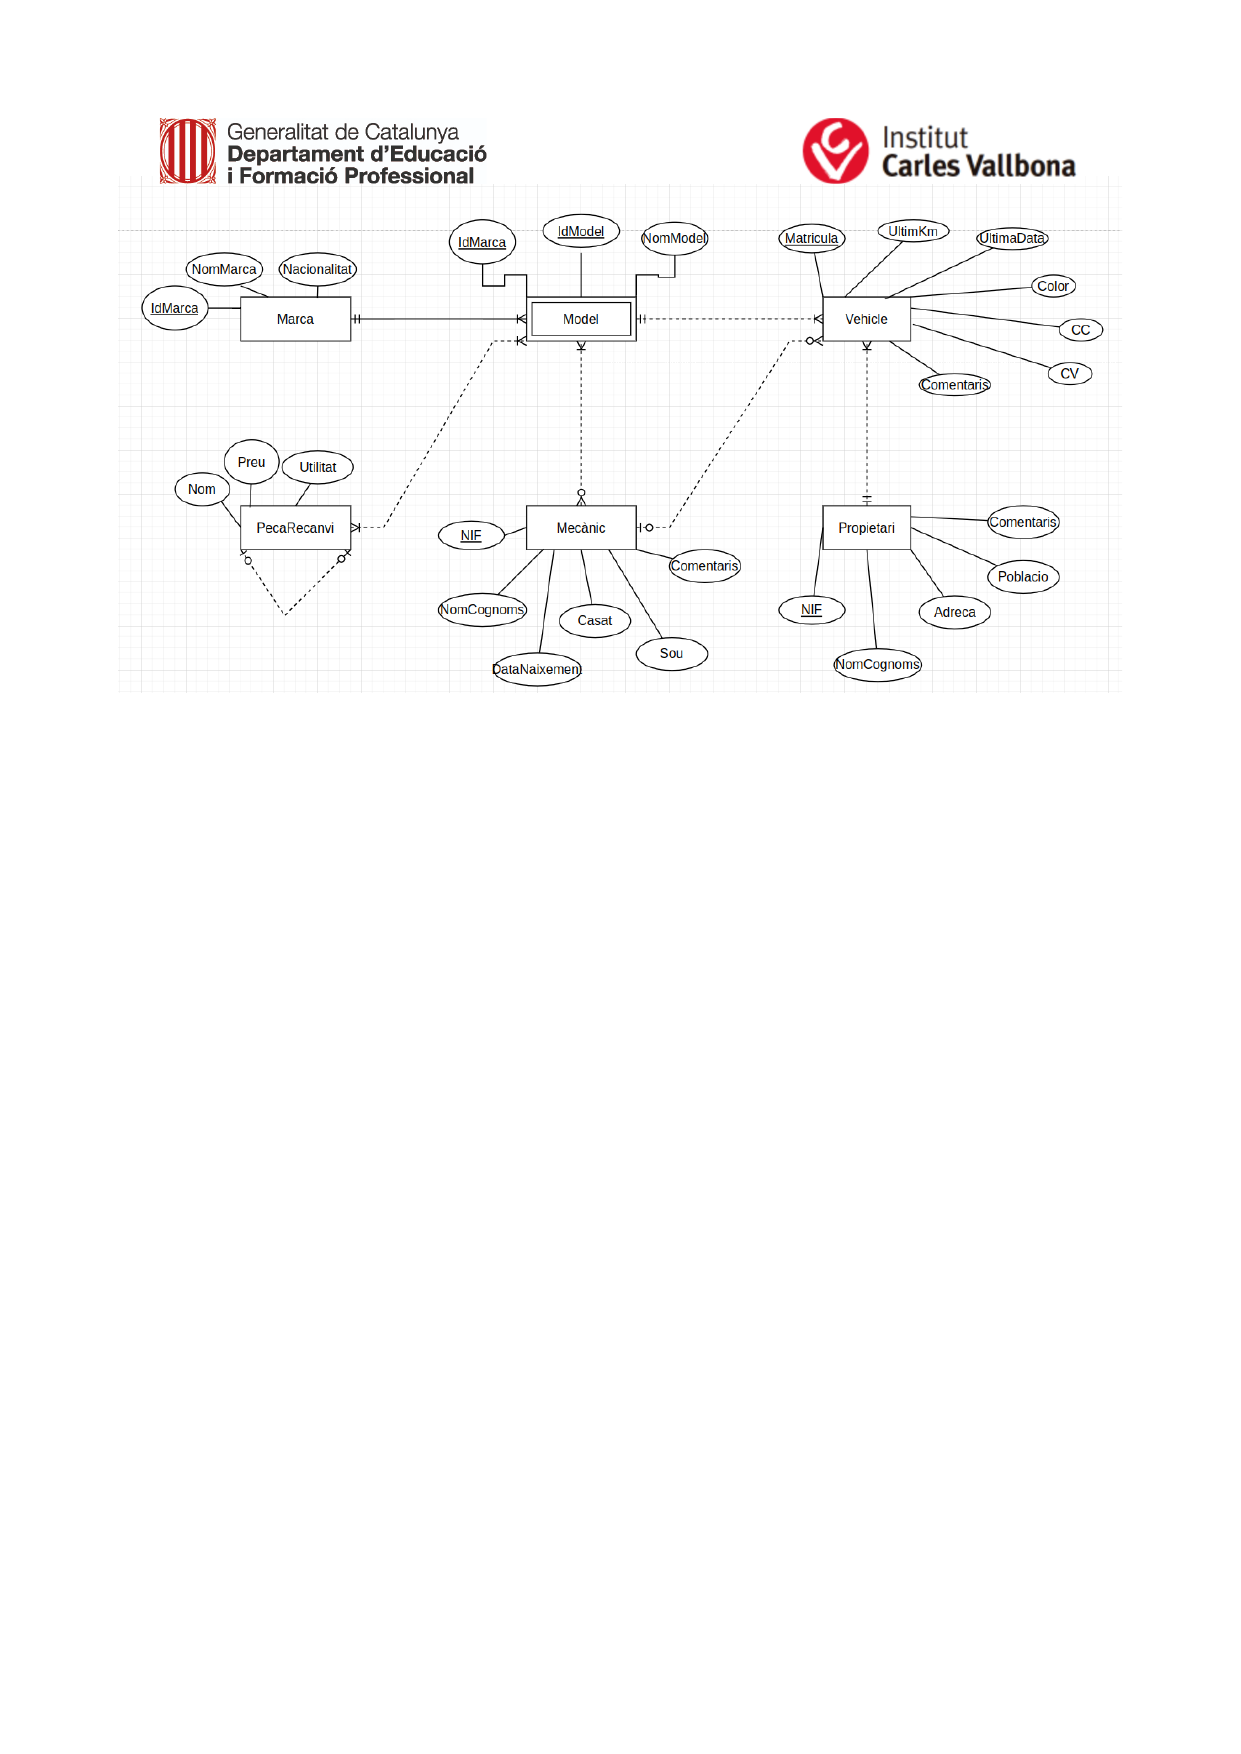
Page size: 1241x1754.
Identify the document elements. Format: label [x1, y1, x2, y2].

picture [118, 118, 1123, 693]
